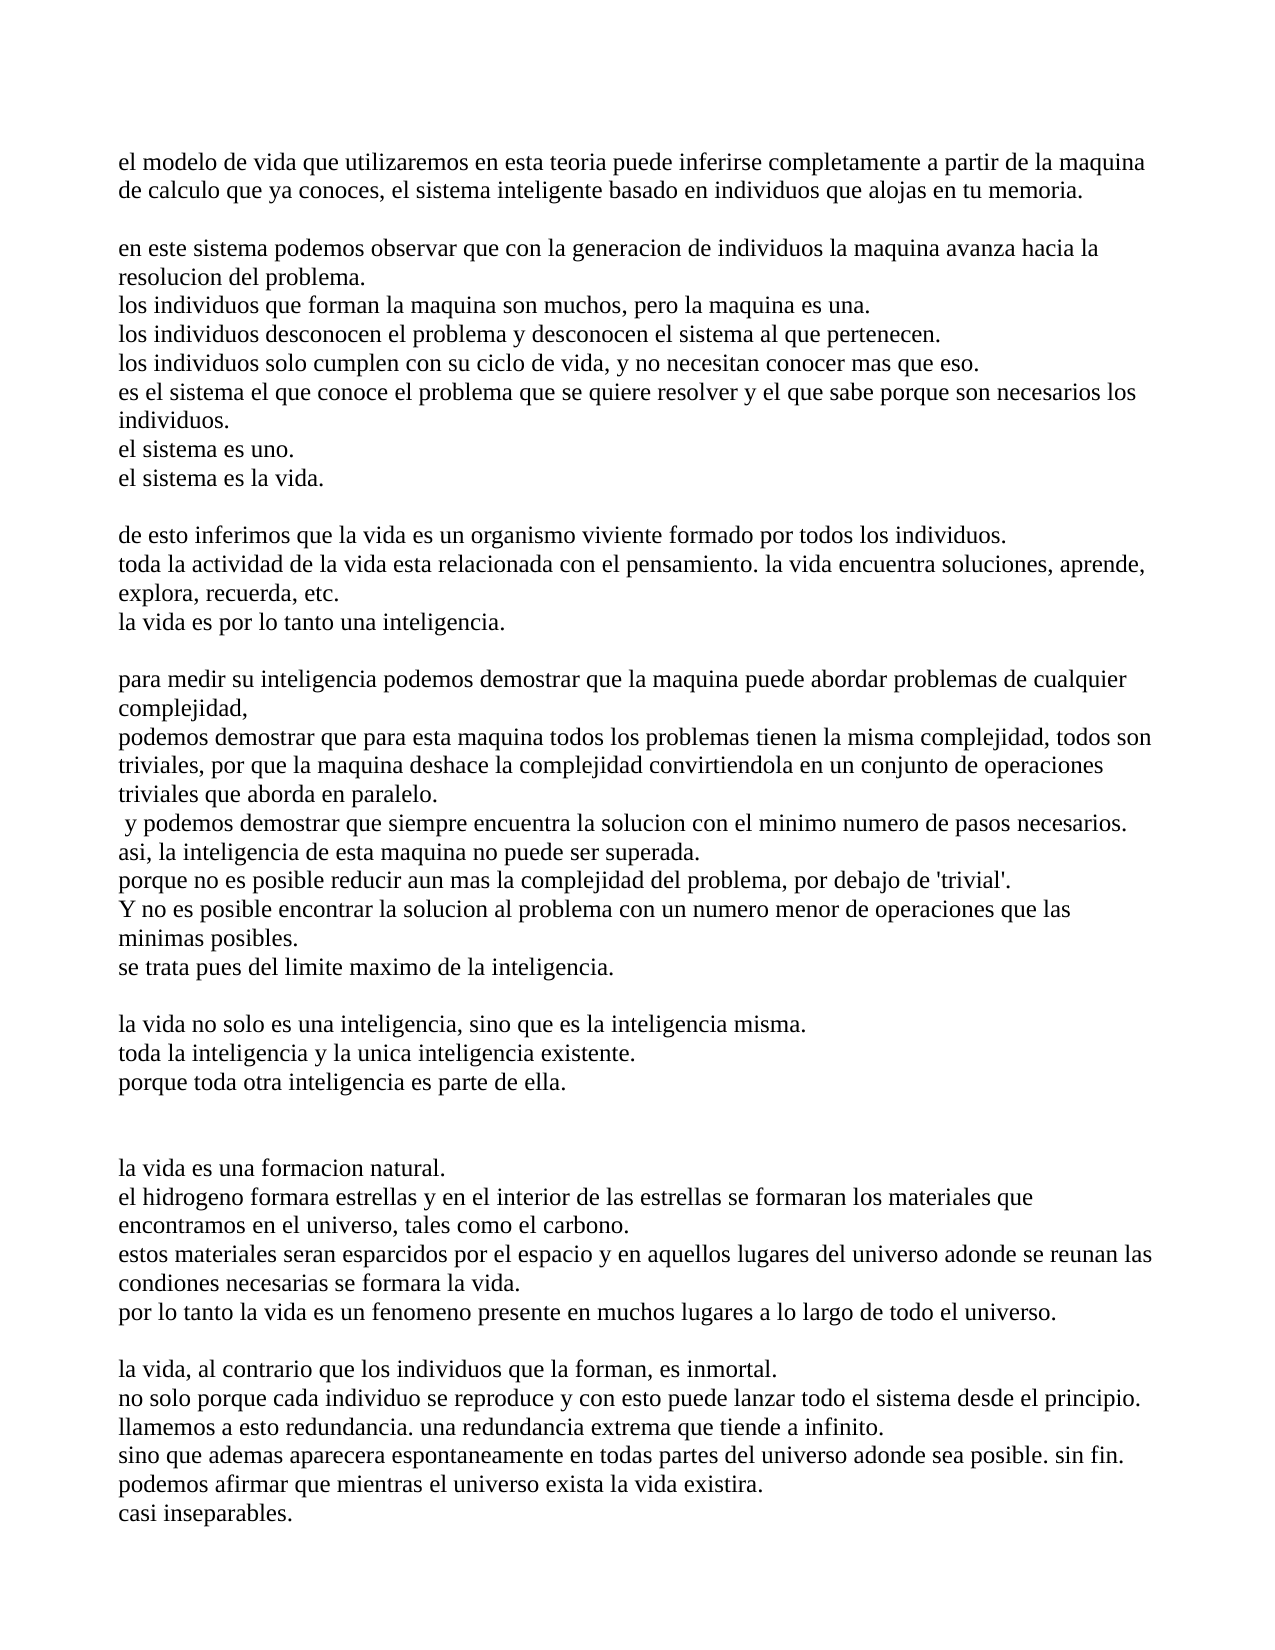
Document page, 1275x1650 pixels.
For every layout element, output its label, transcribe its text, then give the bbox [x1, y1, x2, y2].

text estos materiales seran esparcidos por el espacio y en aquellos lugares del universo adonde se reunan las condiones necesarias se formara la vida. [118, 1239, 1157, 1297]
text toda la actividad de la vida esta relacionada con el pensamiento. la vida encuentra soluciones, aprende, explora, recuerda, etc. [118, 549, 1157, 607]
text es el sistema el que conoce el problema que se quiere resolver y el que sabe porque son necesarios los individuos. [118, 377, 1157, 434]
text se trata pues del limite maximo de la inteligencia. [118, 952, 1157, 981]
text no solo porque cada individuo se reproduce y con esto puede lanzar todo el sistema desde el principio. [118, 1383, 1157, 1412]
text de esto inferimos que la vida es un organismo viviente formado por todos los individuos. [118, 521, 1157, 549]
text porque no es posible reducir aun mas la complejidad del problema, por debajo de 'trivial'. [118, 866, 1157, 894]
text casi inseparables. [118, 1498, 1157, 1527]
text los individuos desconocen el problema y desconocen el sistema al que pertenecen. [118, 319, 1157, 348]
text el sistema es uno. [118, 434, 1157, 463]
text por lo tanto la vida es un fenomeno presente en muchos lugares a lo largo de todo el universo. [118, 1297, 1157, 1326]
text toda la inteligencia y la unica inteligencia existente. [118, 1038, 1157, 1067]
text la vida es por lo tanto una inteligencia. [118, 607, 1157, 636]
text sino que ademas aparecera espontaneamente en todas partes del universo adonde sea posible. sin fin. [118, 1441, 1157, 1469]
text en este sistema podemos observar que con la generacion de individuos la maquina avanza hacia la resolucion del problema. [118, 233, 1157, 291]
text los individuos que forman la maquina son muchos, pero la maquina es una. [118, 291, 1157, 319]
text la vida no solo es una inteligencia, sino que es la inteligencia misma. [118, 1009, 1157, 1038]
text el hidrogeno formara estrellas y en el interior de las estrellas se formaran los materiales que encontramos en el universo, tales como el carbono. [118, 1182, 1157, 1239]
text podemos demostrar que para esta maquina todos los problemas tienen la misma complejidad, todos son triviales, por que la maquina deshace la complejidad convirtiendola en un conjunto de operaciones triviales que aborda en paralelo. [118, 722, 1157, 808]
text los individuos solo cumplen con su ciclo de vida, y no necesitan conocer mas que eso. [118, 348, 1157, 377]
text para medir su inteligencia podemos demostrar que la maquina puede abordar problemas de cualquier complejidad, [118, 664, 1157, 722]
text y podemos demostrar que siempre encuentra la solucion con el minimo numero de pasos necesarios. [118, 808, 1157, 837]
text podemos afirmar que mientras el universo exista la vida existira. [118, 1469, 1157, 1498]
text el modelo de vida que utilizaremos en esta teoria puede inferirse completamente a partir de la maquina de calculo que ya conoces, el sistema inteligente basado en individuos que alojas en tu memoria. [118, 147, 1157, 204]
text asi, la inteligencia de esta maquina no puede ser superada. [118, 837, 1157, 866]
text Y no es posible encontrar la solucion al problema con un numero menor de operaciones que las minimas posibles. [118, 894, 1157, 952]
text la vida, al contrario que los individuos que la forman, es inmortal. [118, 1354, 1157, 1383]
text la vida es una formacion natural. [118, 1153, 1157, 1182]
text porque toda otra inteligencia es parte de ella. [118, 1067, 1157, 1096]
text llamemos a esto redundancia. una redundancia extrema que tiende a infinito. [118, 1412, 1157, 1441]
text el sistema es la vida. [118, 463, 1157, 492]
